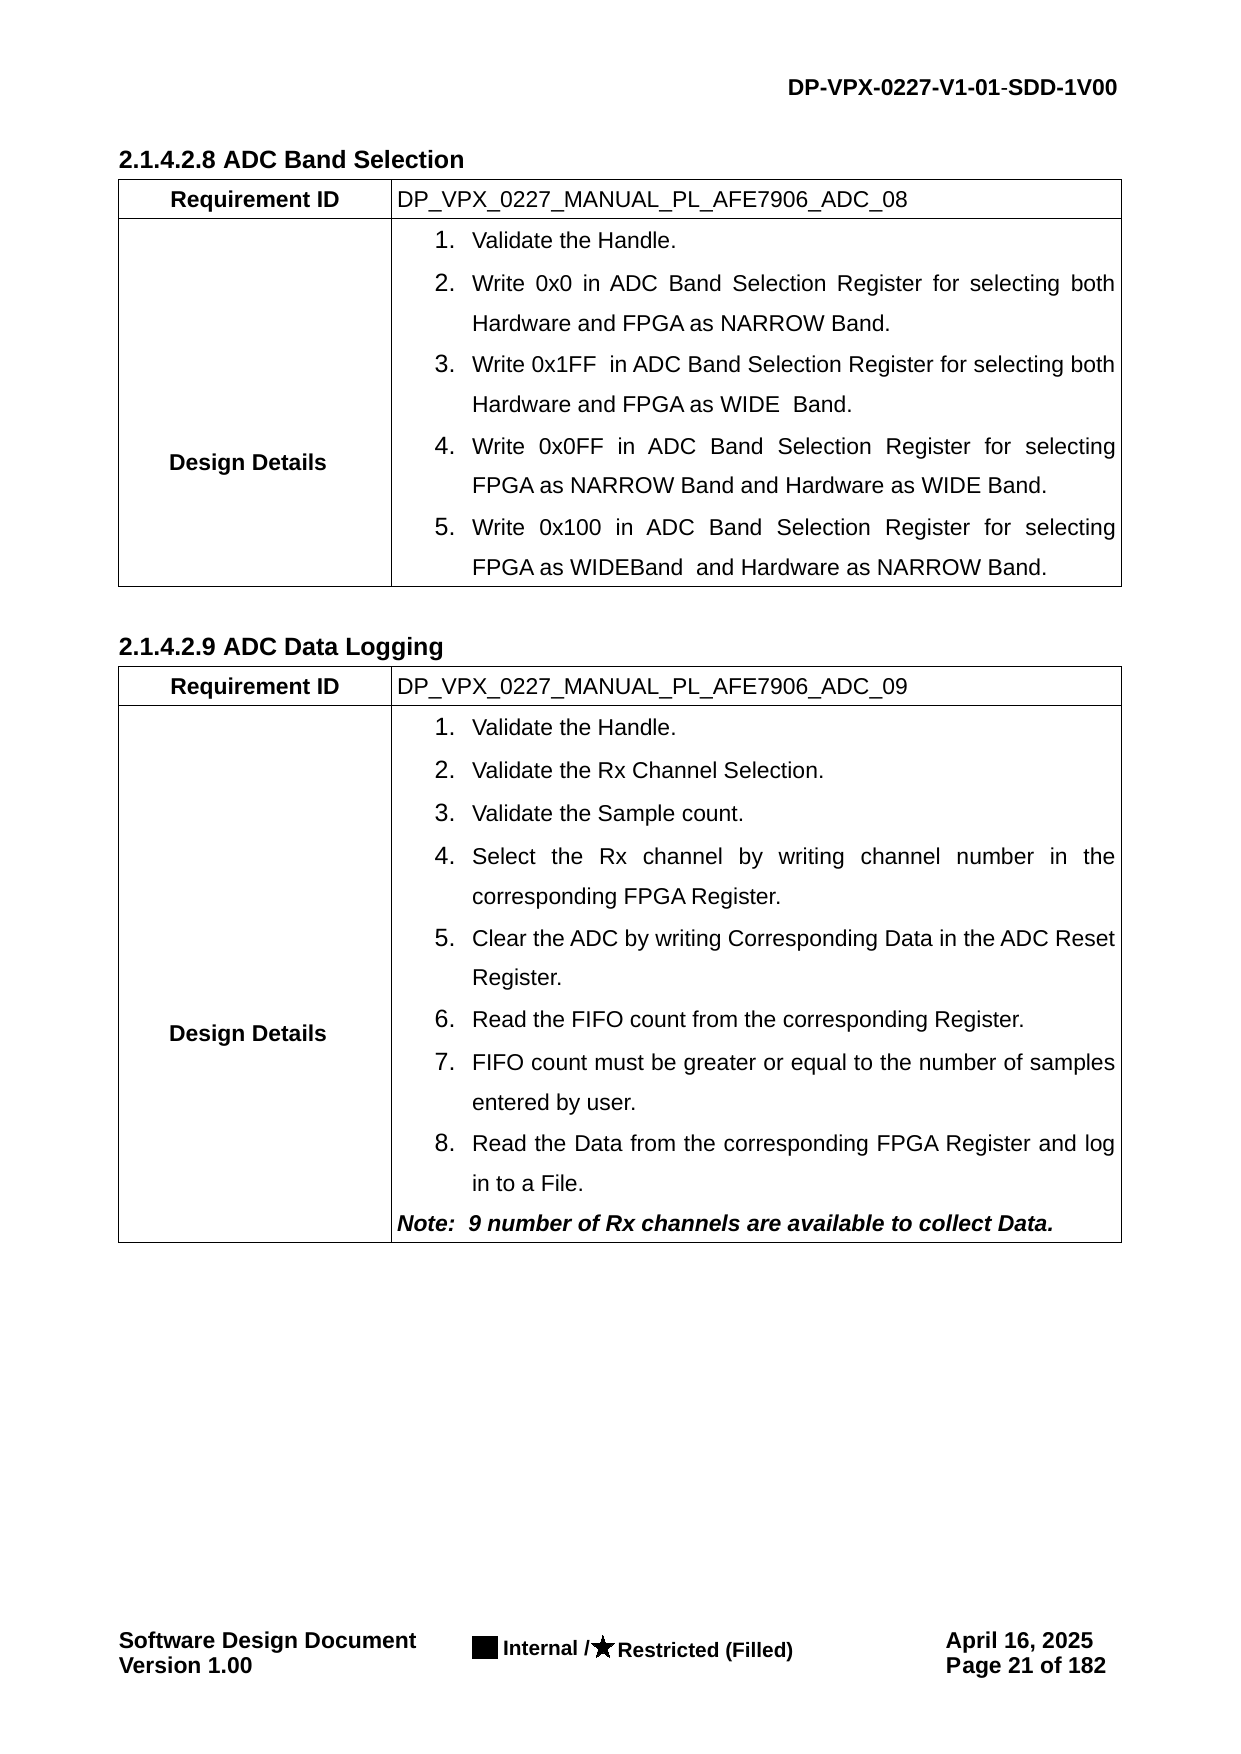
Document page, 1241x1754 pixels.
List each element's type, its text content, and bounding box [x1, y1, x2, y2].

table_header Requirement ID [119, 180, 391, 218]
table_cell Design Details [119, 706, 391, 1242]
table_cell Validate the Handle. Validate the Rx Channel Selection. Validate the Sample count. Select the Rx channel by writing channel number in the corresponding FPGA Register. Clear the ADC by writing Corresponding Data in the ADC Reset Register. Read the FIFO count from the corresponding Register. FIFO count must be greater or equal to the number of samples entered by user. Read the Data from the corresponding FPGA Register and log in to a File. Note: 9 number of Rx channels are available to collect Data. [392, 706, 1121, 1242]
table_cell Validate the Handle. Write 0x0 in ADC Band Selection Register for selecting both Hardware and FPGA as NARROW Band. Write 0x1FF in ADC Band Selection Register for selecting both Hardware and FPGA as WIDE Band. Write 0x0FF in ADC Band Selection Register for selecting FPGA as NARROW Band and Hardware as WIDE Band. Write 0x100 in ADC Band Selection Register for selecting FPGA as WIDEBand and Hardware as NARROW Band. [392, 219, 1121, 586]
subtitle ADC Band Selection [118, 150, 1122, 173]
table_header DP_VPX_0227_MANUAL_PL_AFE7906_ADC_09 [392, 667, 1121, 705]
table_cell Design Details [119, 219, 391, 586]
table_header Requirement ID [119, 667, 391, 705]
subtitle ADC Data Logging [118, 637, 1122, 660]
table_header DP_VPX_0227_MANUAL_PL_AFE7906_ADC_08 [392, 180, 1121, 218]
